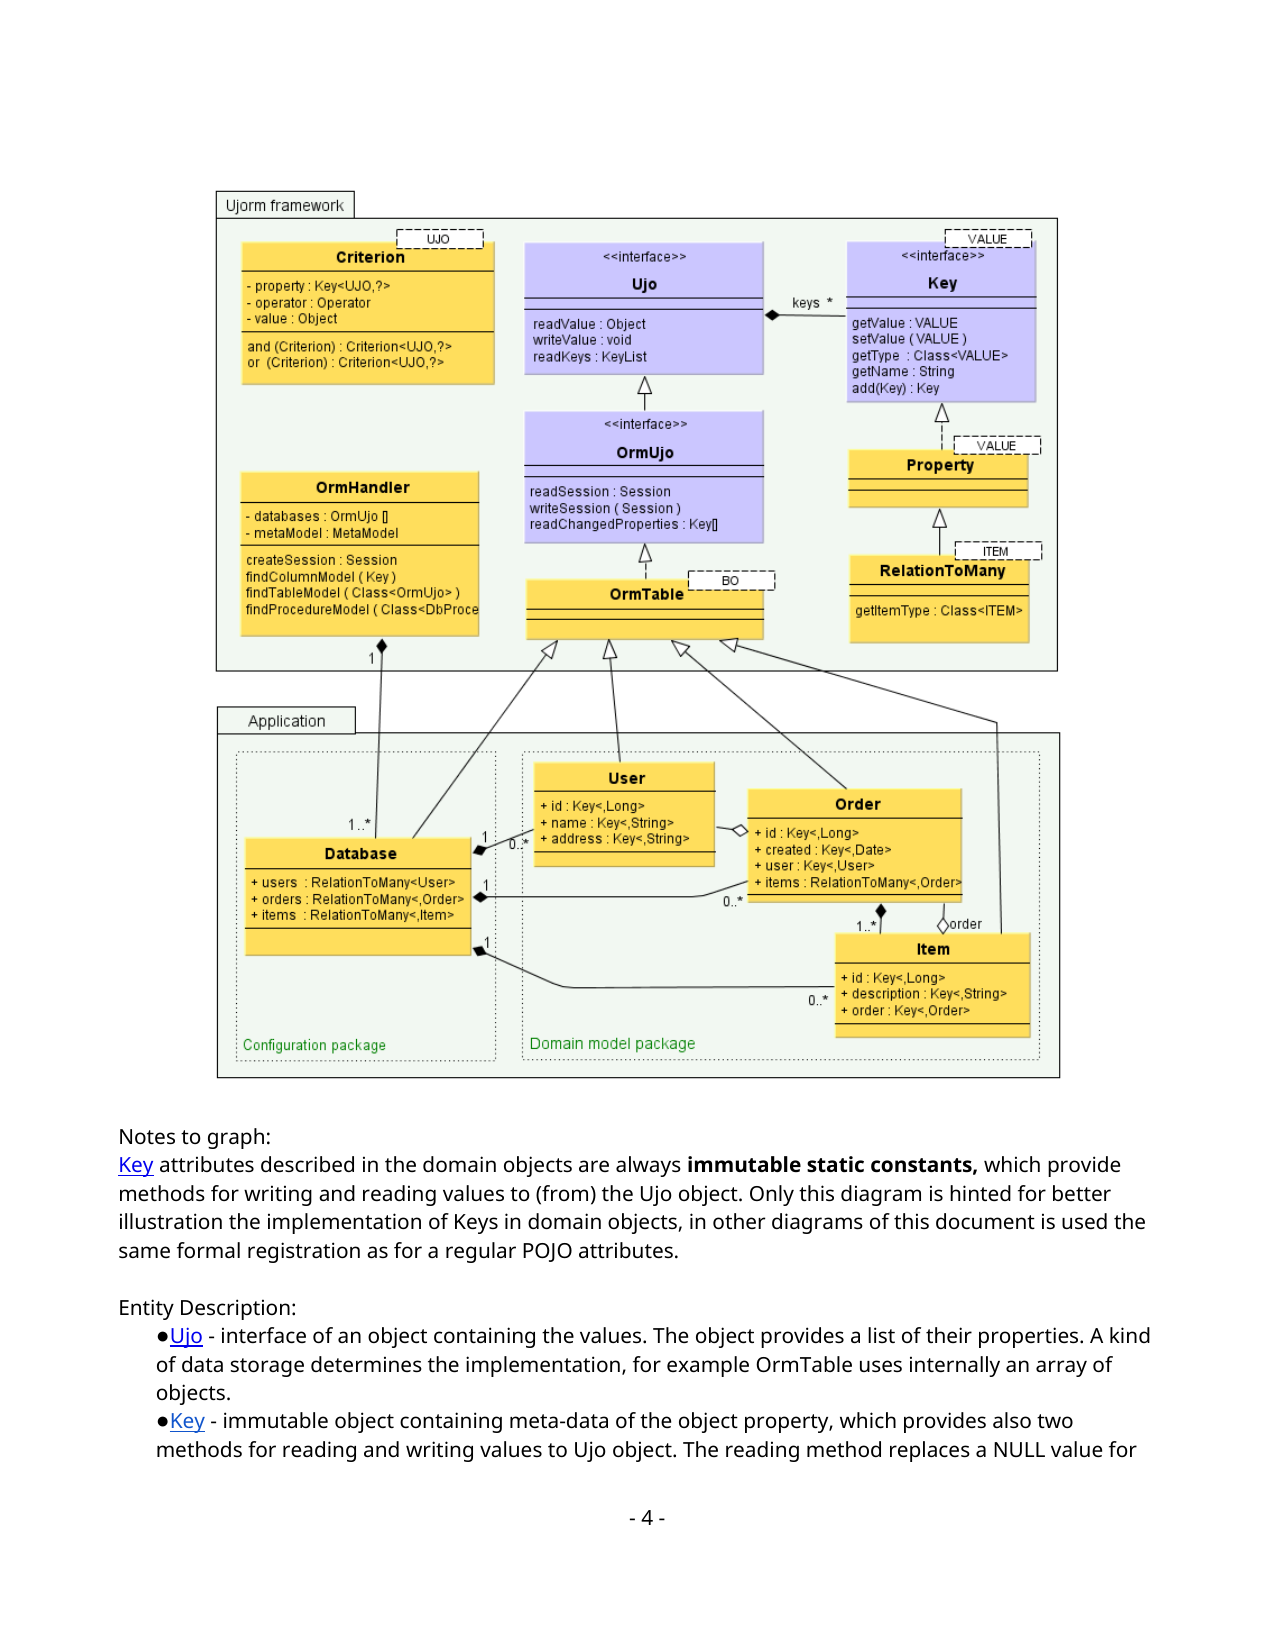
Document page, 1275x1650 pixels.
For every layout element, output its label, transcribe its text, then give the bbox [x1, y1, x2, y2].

list Key - immutable object containing meta-data of the object property, which provides also two methods for reading and writing values to Ujo object. The reading method replaces a NULL value for [118, 1407, 1157, 1463]
list Ujo - interface of an object containing the values. The object provides a list of their properties. A kind of data storage determines the implementation, for example OrmTable uses internally an array of objects. [118, 1321, 1157, 1407]
text Notes to graph: [118, 1122, 1157, 1151]
text Key attributes described in the domain objects are always immutable static constants, which provide methods for writing and reading values to (from) the Ujo object. Only this diagram is hinted for better illustration the implementation of Keys in domain objects, in other diagrams of this document is used the same formal registration as for a regular POJO attributes. [118, 1151, 1157, 1264]
picture [199, 175, 1076, 1094]
text Entity Description: [118, 1293, 1157, 1321]
